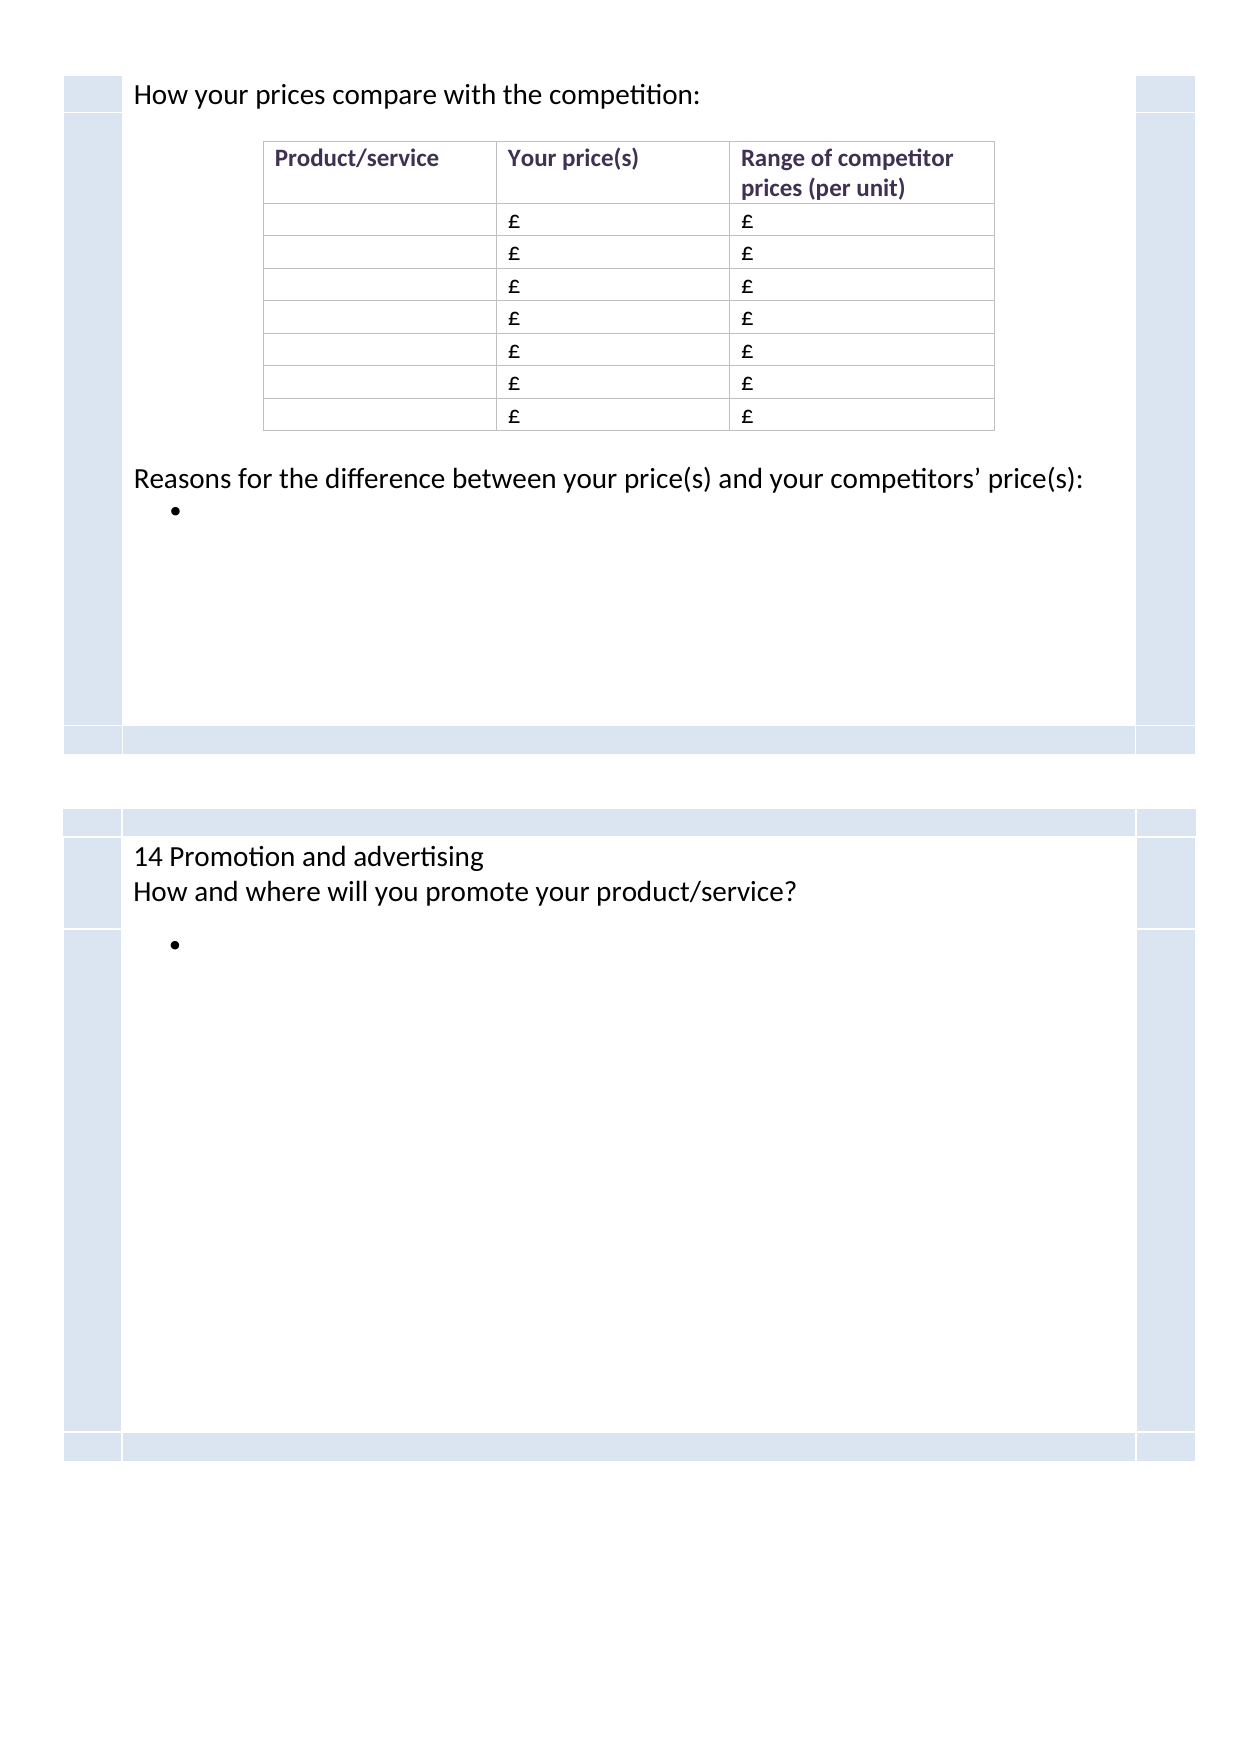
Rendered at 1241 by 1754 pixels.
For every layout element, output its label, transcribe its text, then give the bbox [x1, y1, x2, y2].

table_cell [264, 334, 496, 365]
table_cell £ [730, 301, 994, 333]
table_header [123, 809, 1135, 836]
table_cell £ [497, 269, 729, 300]
table_cell [123, 112, 1135, 459]
table_cell [64, 726, 122, 754]
table_header Range of competitor prices (per unit) [730, 142, 994, 203]
table_cell [64, 1433, 121, 1461]
table_cell £ [730, 334, 994, 365]
table_cell [264, 399, 496, 430]
table_cell Reasons for the difference between your price(s) and your competitors’ price(s): [123, 459, 1135, 725]
table_cell [1137, 930, 1195, 1431]
table_cell 14 Promotion and advertising How and where will you promote your product/service? [123, 838, 1135, 926]
table_cell £ [497, 334, 729, 365]
table_cell [1137, 838, 1195, 928]
table_cell [64, 76, 122, 112]
table_cell £ [497, 204, 729, 235]
table_cell [1136, 113, 1195, 725]
table_cell [264, 204, 496, 235]
table_cell [264, 301, 496, 333]
table_cell £ [497, 301, 729, 333]
table_cell [264, 236, 496, 268]
table_cell £ [730, 399, 994, 430]
table_cell £ [497, 236, 729, 268]
table_cell [1136, 726, 1195, 754]
table_cell £ [730, 269, 994, 300]
table_cell [123, 1401, 1135, 1431]
table_cell £ [730, 366, 994, 398]
table_cell £ [497, 399, 729, 430]
table_cell [64, 838, 121, 928]
table_header [63, 809, 121, 836]
table_cell £ [497, 366, 729, 398]
table_cell [123, 726, 1135, 754]
table_cell £ [730, 236, 994, 268]
table_header [1137, 809, 1196, 836]
table_cell [123, 928, 1135, 1401]
table_cell [64, 113, 122, 725]
table_cell [64, 930, 121, 1431]
table_cell [1136, 76, 1195, 112]
table_cell [123, 1433, 1135, 1461]
table_cell [264, 366, 496, 398]
table_cell [264, 269, 496, 300]
table_header Your price(s) [497, 142, 729, 203]
table_cell £ [730, 204, 994, 235]
table_header Product/service [264, 142, 496, 203]
table_cell How your prices compare with the competition: [123, 76, 1135, 112]
table_cell [1137, 1433, 1195, 1461]
